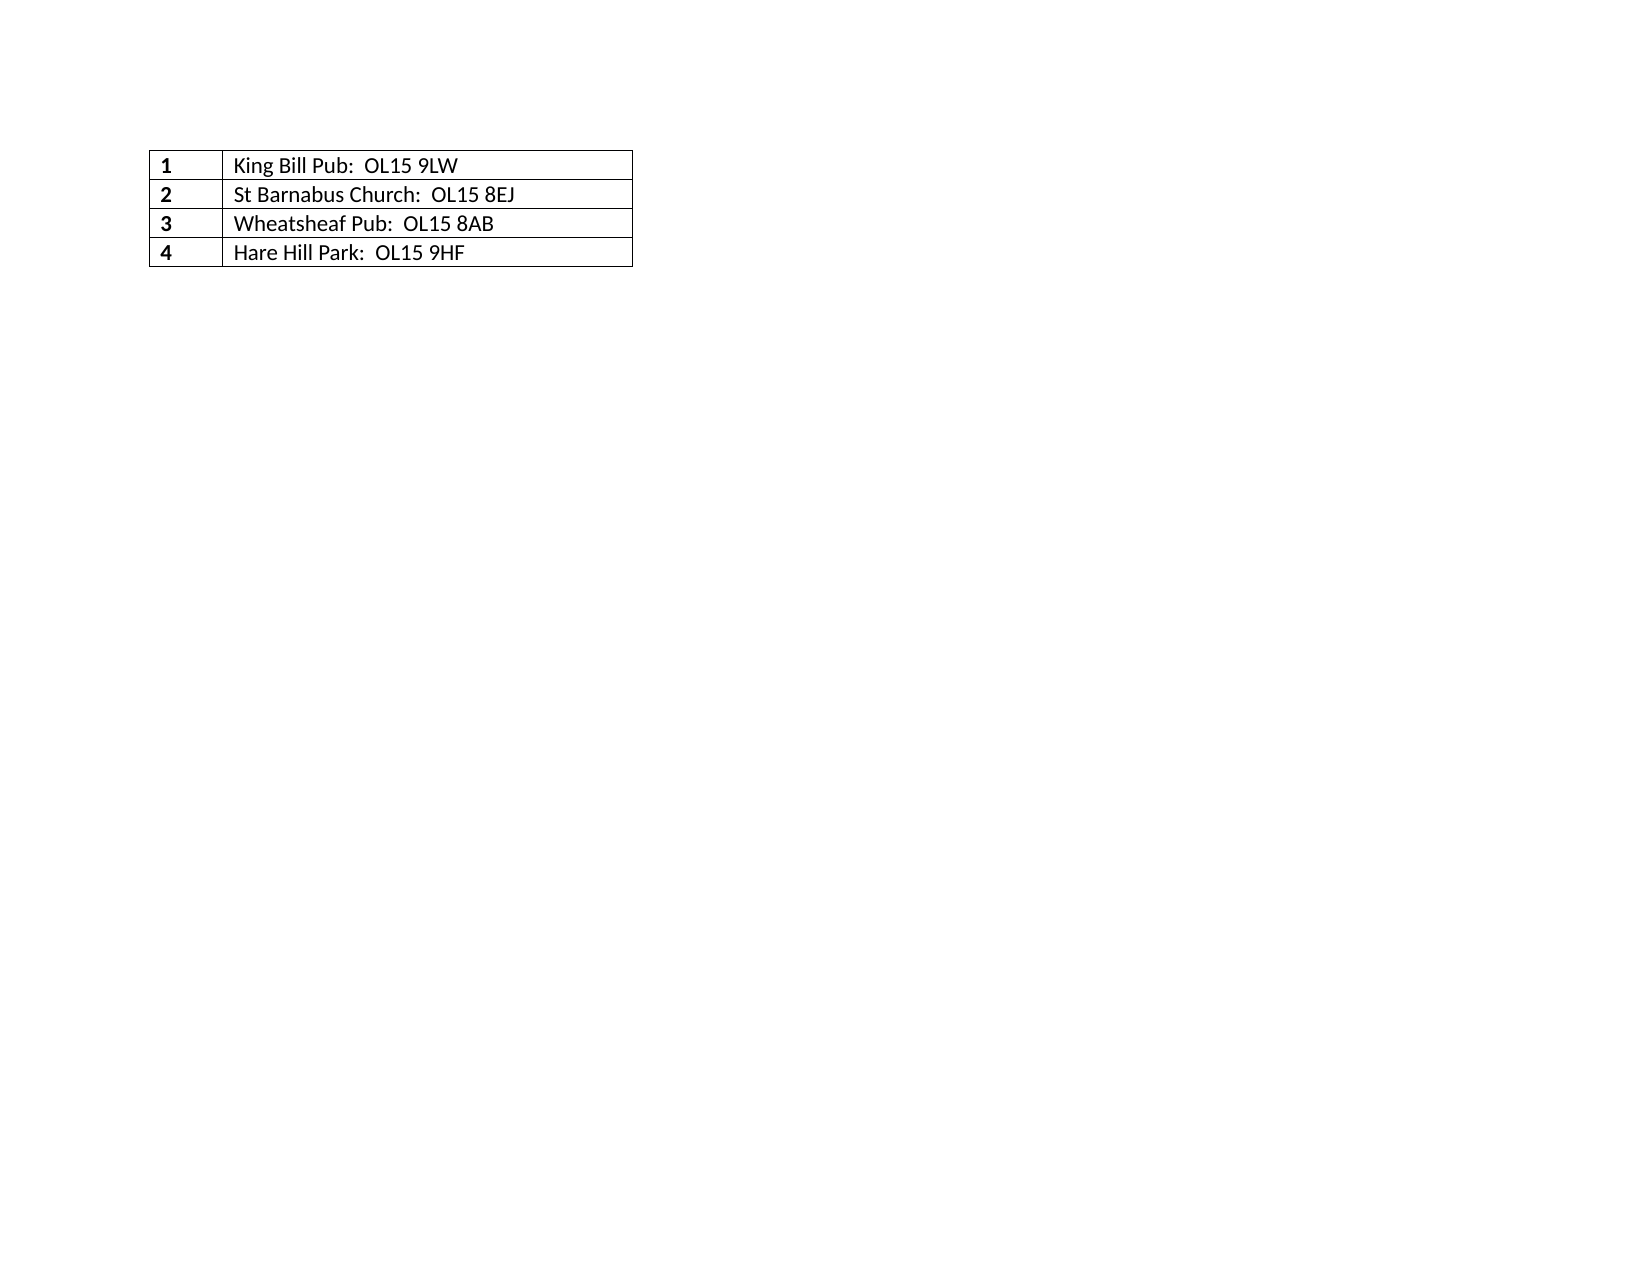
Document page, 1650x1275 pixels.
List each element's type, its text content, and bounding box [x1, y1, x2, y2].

table_cell 3 [212, 209, 222, 237]
table_cell 2 [150, 180, 160, 208]
table_cell 1 [212, 151, 222, 179]
table_cell 2 [212, 180, 222, 208]
table_cell 3 [150, 209, 160, 237]
table_cell 4 [150, 238, 160, 266]
table_cell 1 [150, 151, 160, 179]
table_cell 4 [212, 238, 222, 266]
